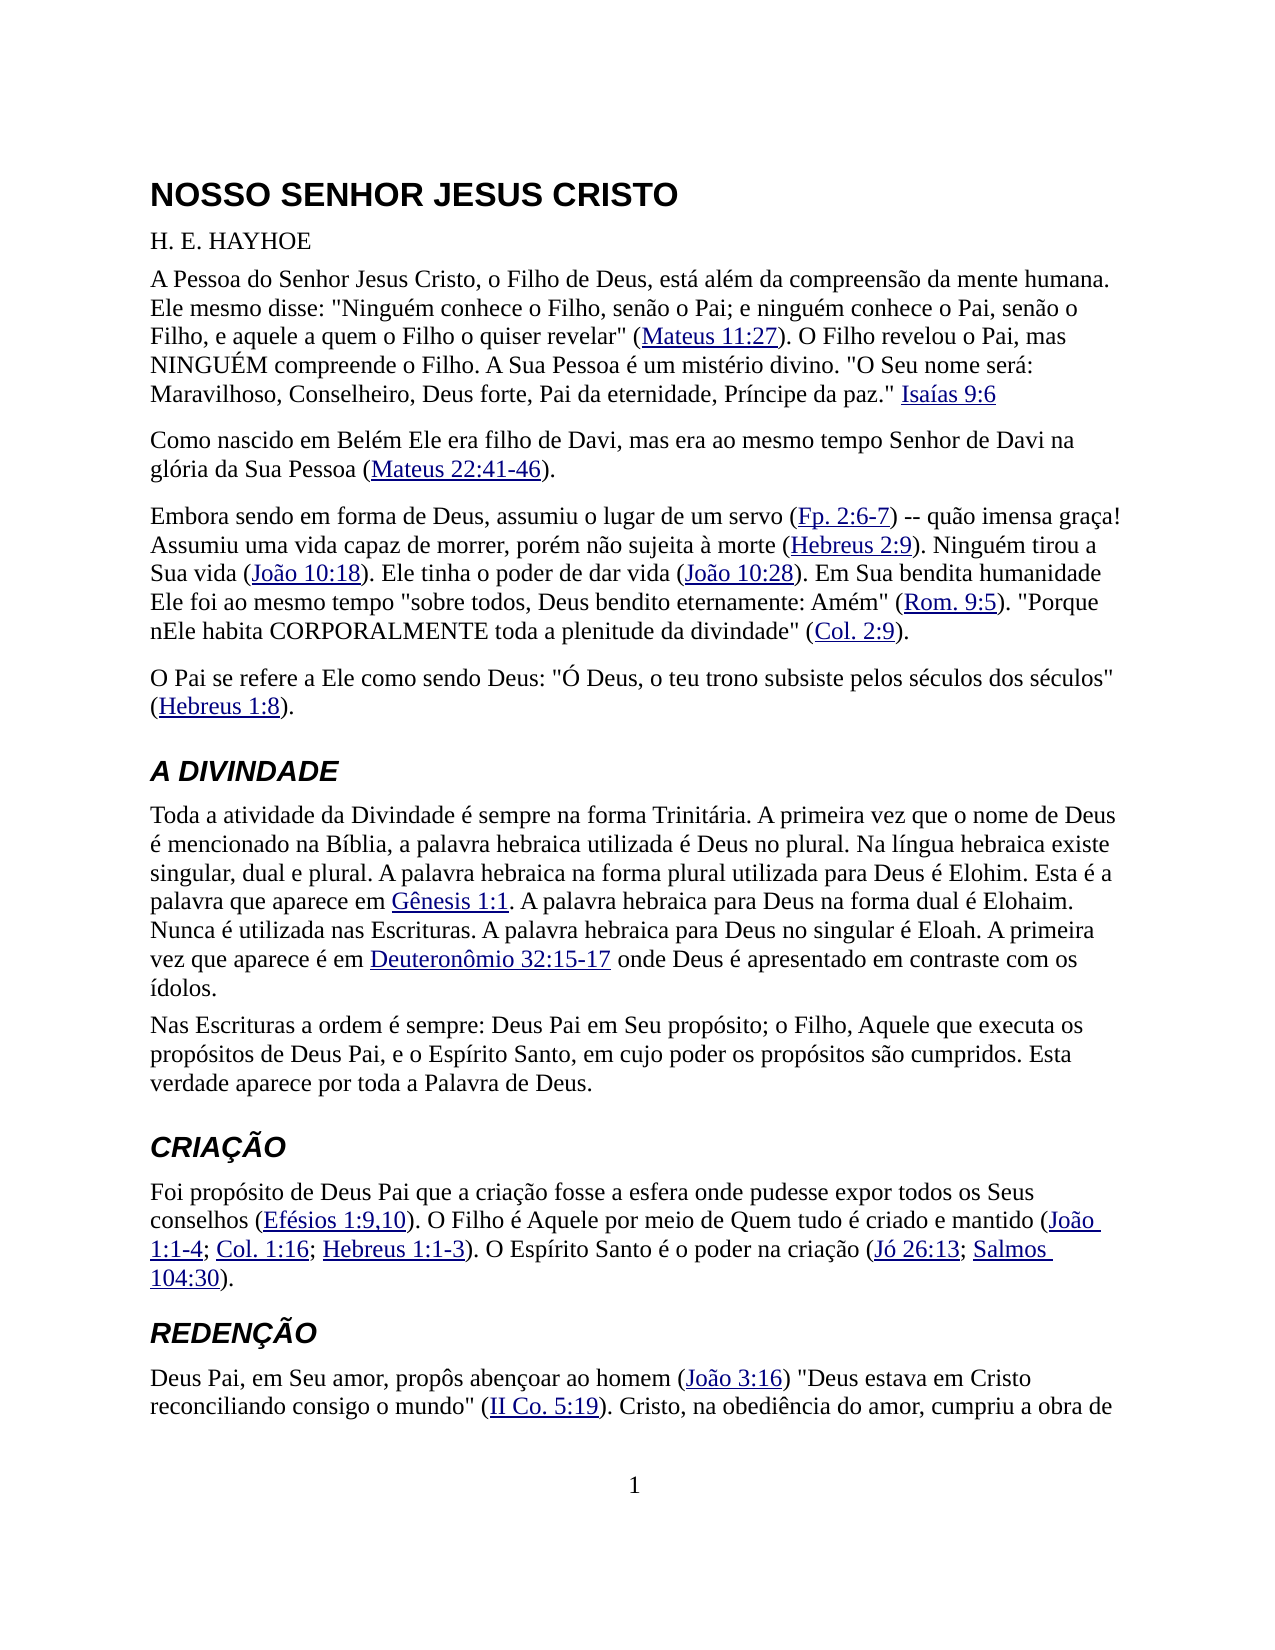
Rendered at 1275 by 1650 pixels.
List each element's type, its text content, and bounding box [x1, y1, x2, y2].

text O Pai se refere a Ele como sendo Deus: "Ó Deus, o teu trono subsiste pelos séculos dos séculos" (Hebreus 1:8). [150, 663, 1125, 720]
subtitle REDENÇÃO [150, 1317, 1125, 1350]
subtitle A DIVINDADE [150, 754, 1125, 788]
subtitle CRIAÇÃO [150, 1131, 1125, 1164]
text H. E. HAYHOE [150, 226, 1125, 255]
text Nas Escrituras a ordem é sempre: Deus Pai em Seu propósito; o Filho, Aquele que executa os propósitos de Deus Pai, e o Espírito Santo, em cujo poder os propósitos são cumpridos. Esta verdade aparece por toda a Palavra de Deus. [150, 1010, 1125, 1097]
subtitle NOSSO SENHOR JESUS CRISTO [150, 175, 1125, 214]
text Toda a atividade da Divindade é sempre na forma Trinitária. A primeira vez que o nome de Deus é mencionado na Bíblia, a palavra hebraica utilizada é Deus no plural. Na língua hebraica existe singular, dual e plural. A palavra hebraica na forma plural utilizada para Deus é Elohim. Esta é a palavra que aparece em Gênesis 1:1. A palavra hebraica para Deus na forma dual é Elohaim. Nunca é utilizada nas Escrituras. A palavra hebraica para Deus no singular é Eloah. A primeira vez que aparece é em Deuteronômio 32:15-17 onde Deus é apresentado em contraste com os ídolos. [150, 800, 1125, 1001]
text A Pessoa do Senhor Jesus Cristo, o Filho de Deus, está além da compreensão da mente humana. Ele mesmo disse: "Ninguém conhece o Filho, senão o Pai; e ninguém conhece o Pai, senão o Filho, e aquele a quem o Filho o quiser revelar" (Mateus 11:27). O Filho revelou o Pai, mas NINGUÉM compreende o Filho. A Sua Pessoa é um mistério divino. "O Seu nome será: Maravilhoso, Conselheiro, Deus forte, Pai da eternidade, Príncipe da paz." Isaías 9:6 [150, 264, 1125, 408]
text Foi propósito de Deus Pai que a criação fosse a esfera onde pudesse expor todos os Seus conselhos (Efésios 1:9,10). O Filho é Aquele por meio de Quem tudo é criado e mantido (João 1:1-4; Col. 1:16; Hebreus 1:1-3). O Espírito Santo é o poder na criação (Jó 26:13; Salmos 104:30). [150, 1177, 1125, 1292]
text Embora sendo em forma de Deus, assumiu o lugar de um servo (Fp. 2:6-7) -- quão imensa graça! Assumiu uma vida capaz de morrer, porém não sujeita à morte (Hebreus 2:9). Ninguém tirou a Sua vida (João 10:18). Ele tinha o poder de dar vida (João 10:28). Em Sua bendita humanidade Ele foi ao mesmo tempo "sobre todos, Deus bendito eternamente: Amém" (Rom. 9:5). "Porque nEle habita CORPORALMENTE toda a plenitude da divindade" (Col. 2:9). [150, 501, 1125, 645]
text Como nascido em Belém Ele era filho de Davi, mas era ao mesmo tempo Senhor de Davi na glória da Sua Pessoa (Mateus 22:41-46). [150, 426, 1125, 483]
text Deus Pai, em Seu amor, propôs abençoar ao homem (João 3:16) "Deus estava em Cristo reconciliando consigo o mundo" (II Co. 5:19). Cristo, na obediência do amor, cumpriu a obra de [150, 1363, 1125, 1420]
